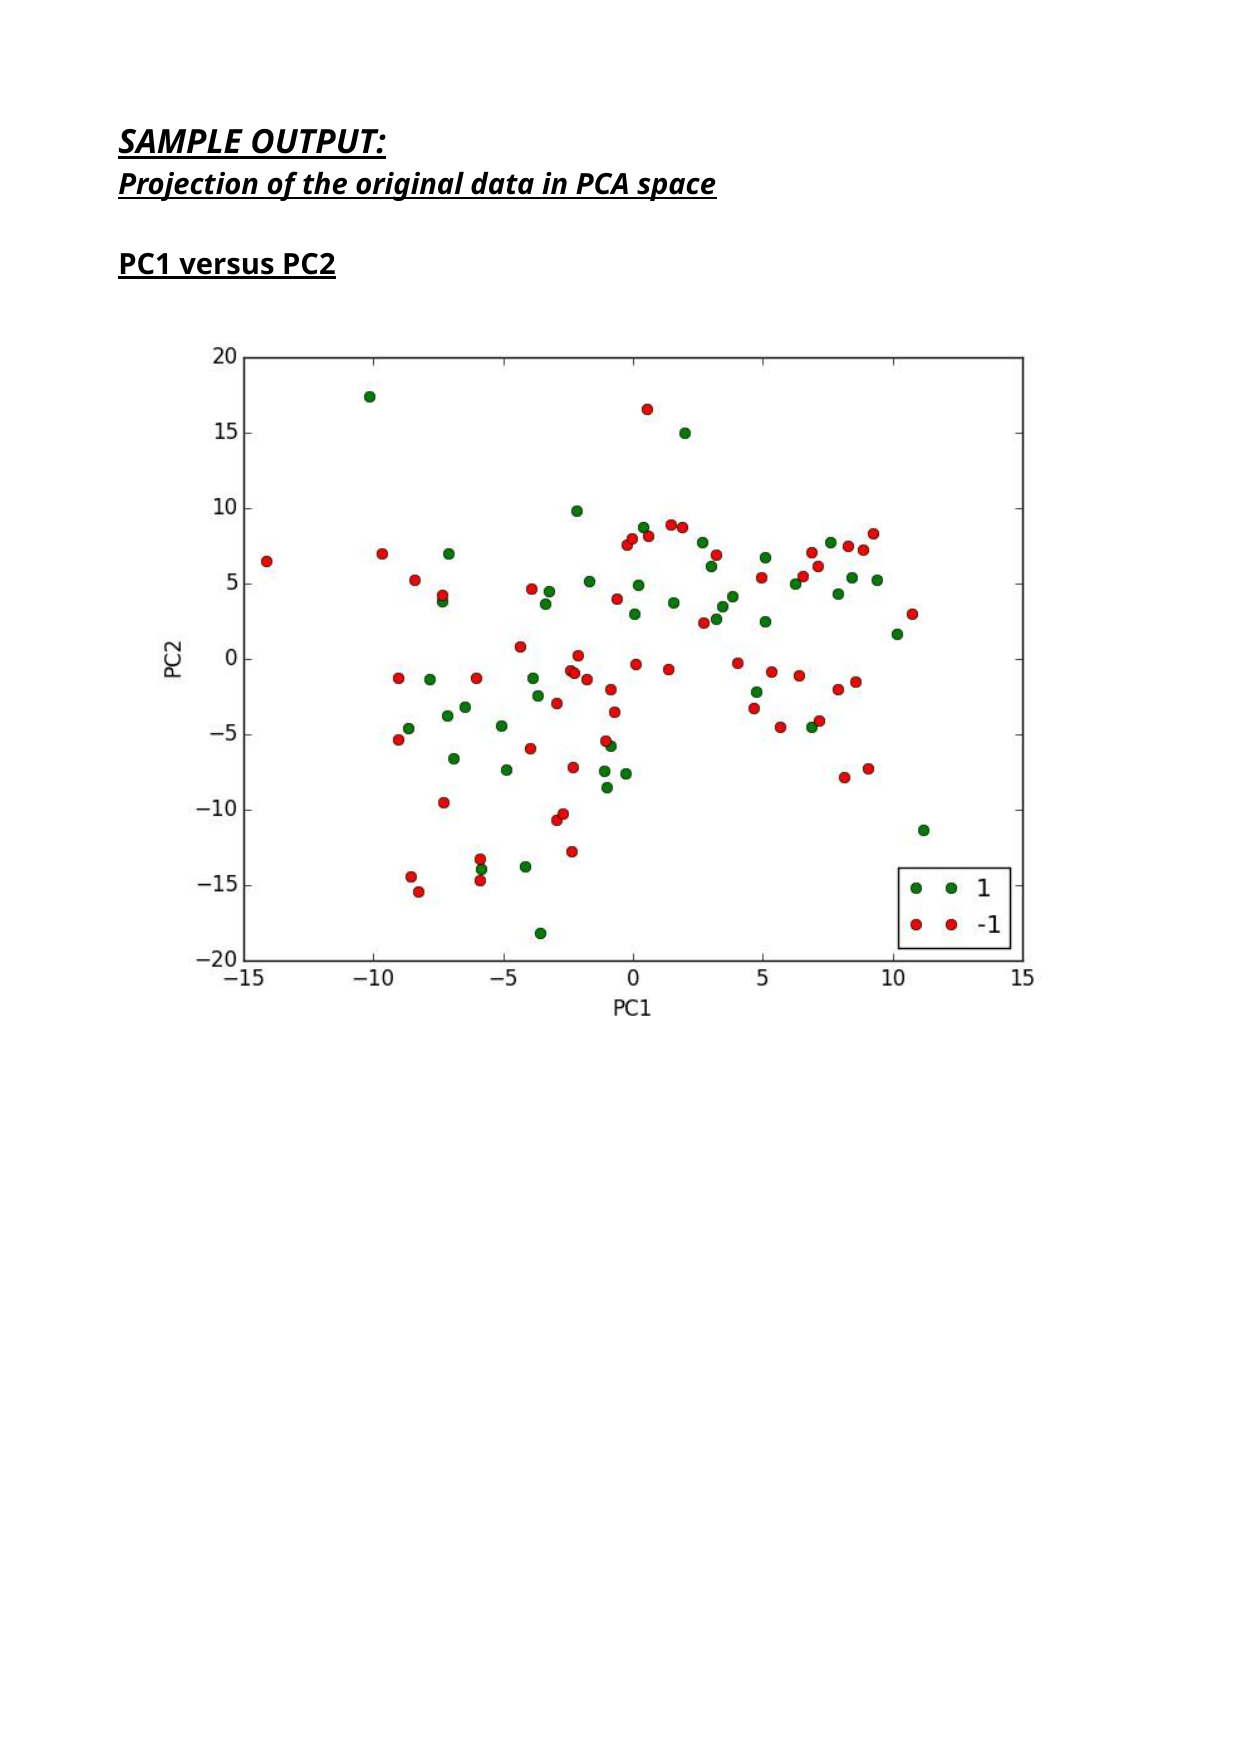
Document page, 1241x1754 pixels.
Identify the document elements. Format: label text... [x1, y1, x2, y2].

picture [118, 282, 1123, 1036]
text PC1 versus PC2 [118, 243, 1122, 282]
text Projection of the original data in PCA space [118, 163, 1122, 203]
text SAMPLE OUTPUT: [118, 118, 1122, 163]
